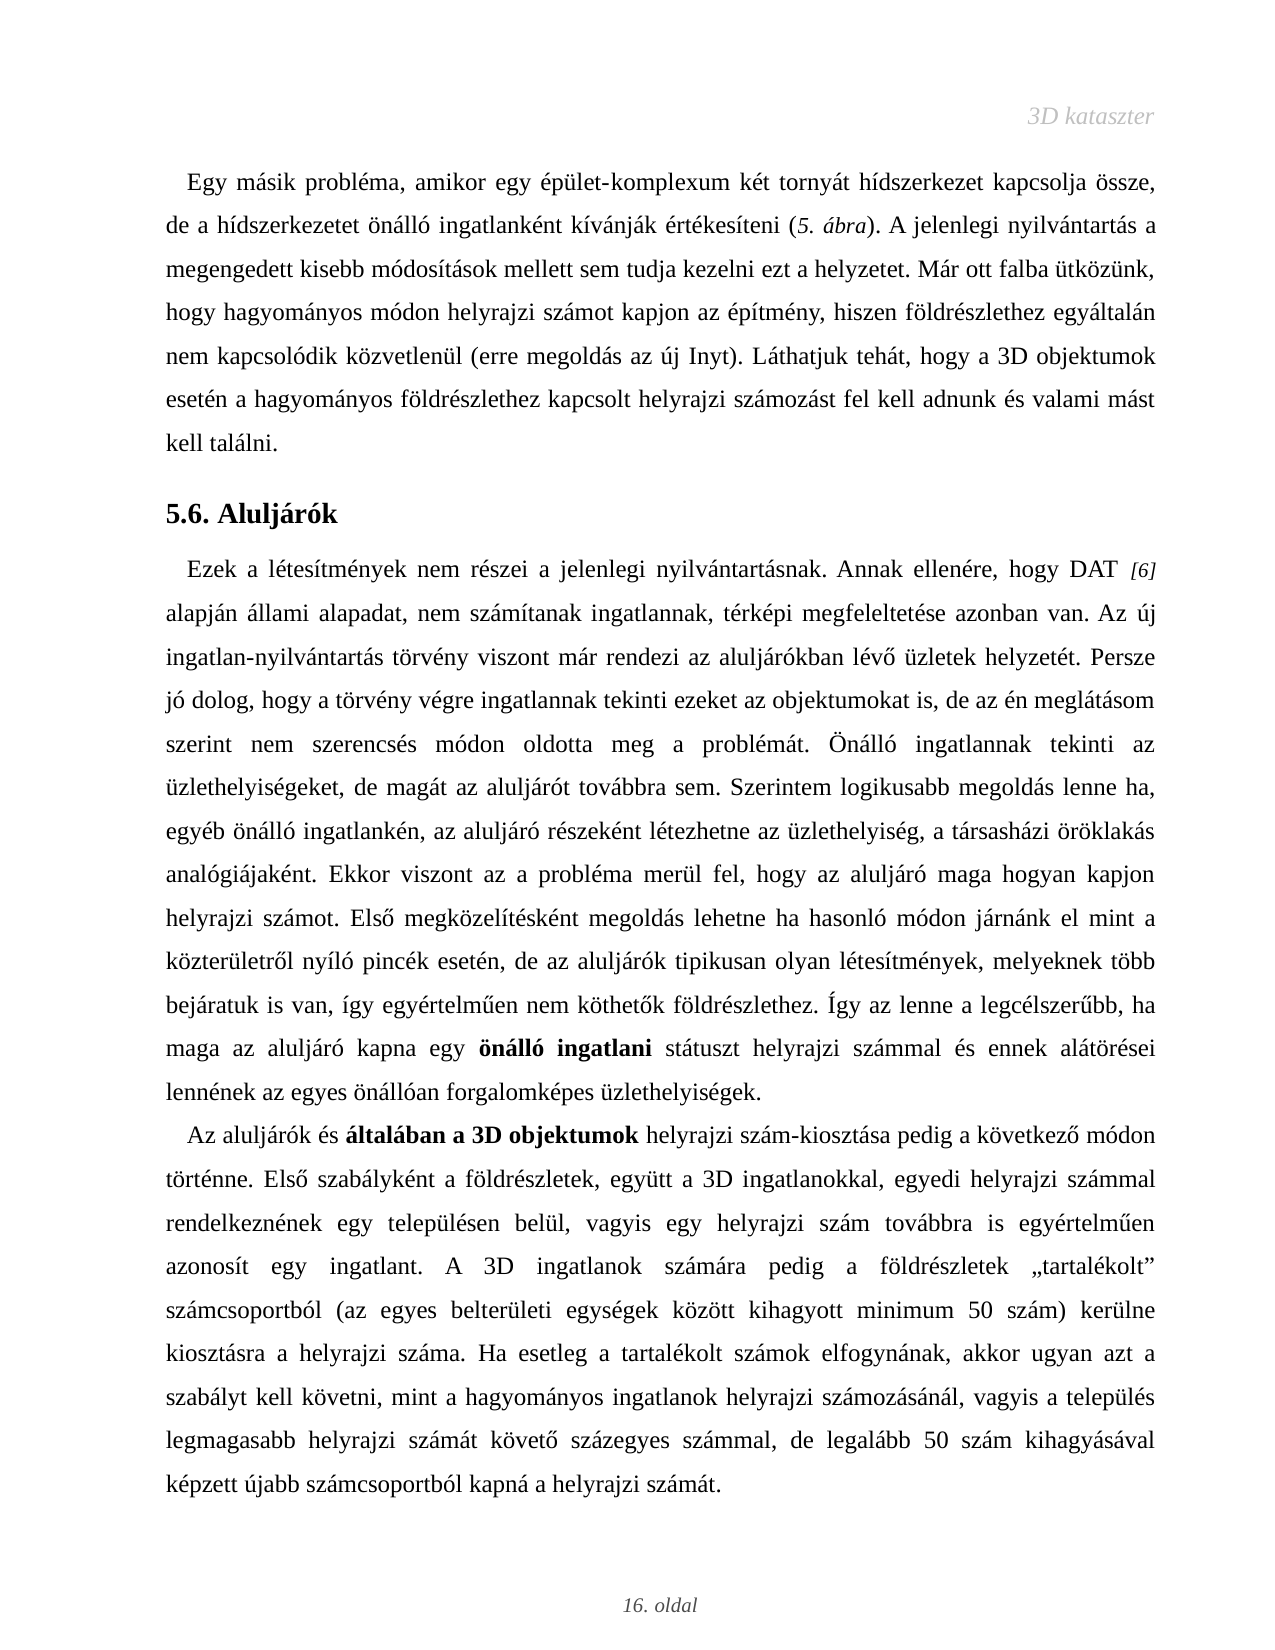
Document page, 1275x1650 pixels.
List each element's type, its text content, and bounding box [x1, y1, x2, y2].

subtitle Aluljárók [166, 497, 1156, 530]
text Az aluljárók és általában a 3D objektumok helyrajzi szám-kiosztása pedig a következő módon történne. Első szabályként a földrészletek, együtt a 3D ingatlanokkal, egyedi helyrajzi számmal rendelkeznének egy településen belül, vagyis egy helyrajzi szám továbbra is egyértelműen azonosít egy ingatlant. A 3D ingatlanok számára pedig a földrészletek „tartalékolt” számcsoportból (az egyes belterületi egységek között kihagyott minimum 50 szám) kerülne kiosztásra a helyrajzi száma. Ha esetleg a tartalékolt számok elfogynának, akkor ugyan azt a szabályt kell követni, mint a hagyományos ingatlanok helyrajzi számozásánál, vagyis a település legmagasabb helyrajzi számát követő százegyes számmal, de legalább 50 szám kihagyásával képzett újabb számcsoportból kapná a helyrajzi számát. [166, 1120, 1156, 1498]
text Egy másik probléma, amikor egy épület-komplexum két tornyát hídszerkezet kapcsolja össze, de a hídszerkezetet önálló ingatlanként kívánják értékesíteni (5. ábra). A jelenlegi nyilvántartás a megengedett kisebb módosítások mellett sem tudja kezelni ezt a helyzetet. Már ott falba ütközünk, hogy hagyományos módon helyrajzi számot kapjon az építmény, hiszen földrészlethez egyáltalán nem kapcsolódik közvetlenül (erre megoldás az új Inyt). Láthatjuk tehát, hogy a 3D objektumok esetén a hagyományos földrészlethez kapcsolt helyrajzi számozást fel kell adnunk és valami mást kell találni. [166, 167, 1156, 457]
text Ezek a létesítmények nem részei a jelenlegi nyilvántartásnak. Annak ellenére, hogy DAT [6] alapján állami alapadat, nem számítanak ingatlannak, térképi megfeleltetése azonban van. Az új ingatlan-nyilvántartás törvény viszont már rendezi az aluljárókban lévő üzletek helyzetét. Persze jó dolog, hogy a törvény végre ingatlannak tekinti ezeket az objektumokat is, de az én meglátásom szerint nem szerencsés módon oldotta meg a problémát. Önálló ingatlannak tekinti az üzlethelyiségeket, de magát az aluljárót továbbra sem. Szerintem logikusabb megoldás lenne ha, egyéb önálló ingatlankén, az aluljáró részeként létezhetne az üzlethelyiség, a társasházi öröklakás analógiájaként. Ekkor viszont az a probléma merül fel, hogy az aluljáró maga hogyan kapjon helyrajzi számot. Első megközelítésként megoldás lehetne ha hasonló módon járnánk el mint a közterületről nyíló pincék esetén, de az aluljárók tipikusan olyan létesítmények, melyeknek több bejáratuk is van, így egyértelműen nem köthetők földrészlethez. Így az lenne a legcélszerűbb, ha maga az aluljáró kapna egy önálló ingatlani státuszt helyrajzi számmal és ennek alátörései lennének az egyes önállóan forgalomképes üzlethelyiségek. [166, 554, 1156, 1106]
